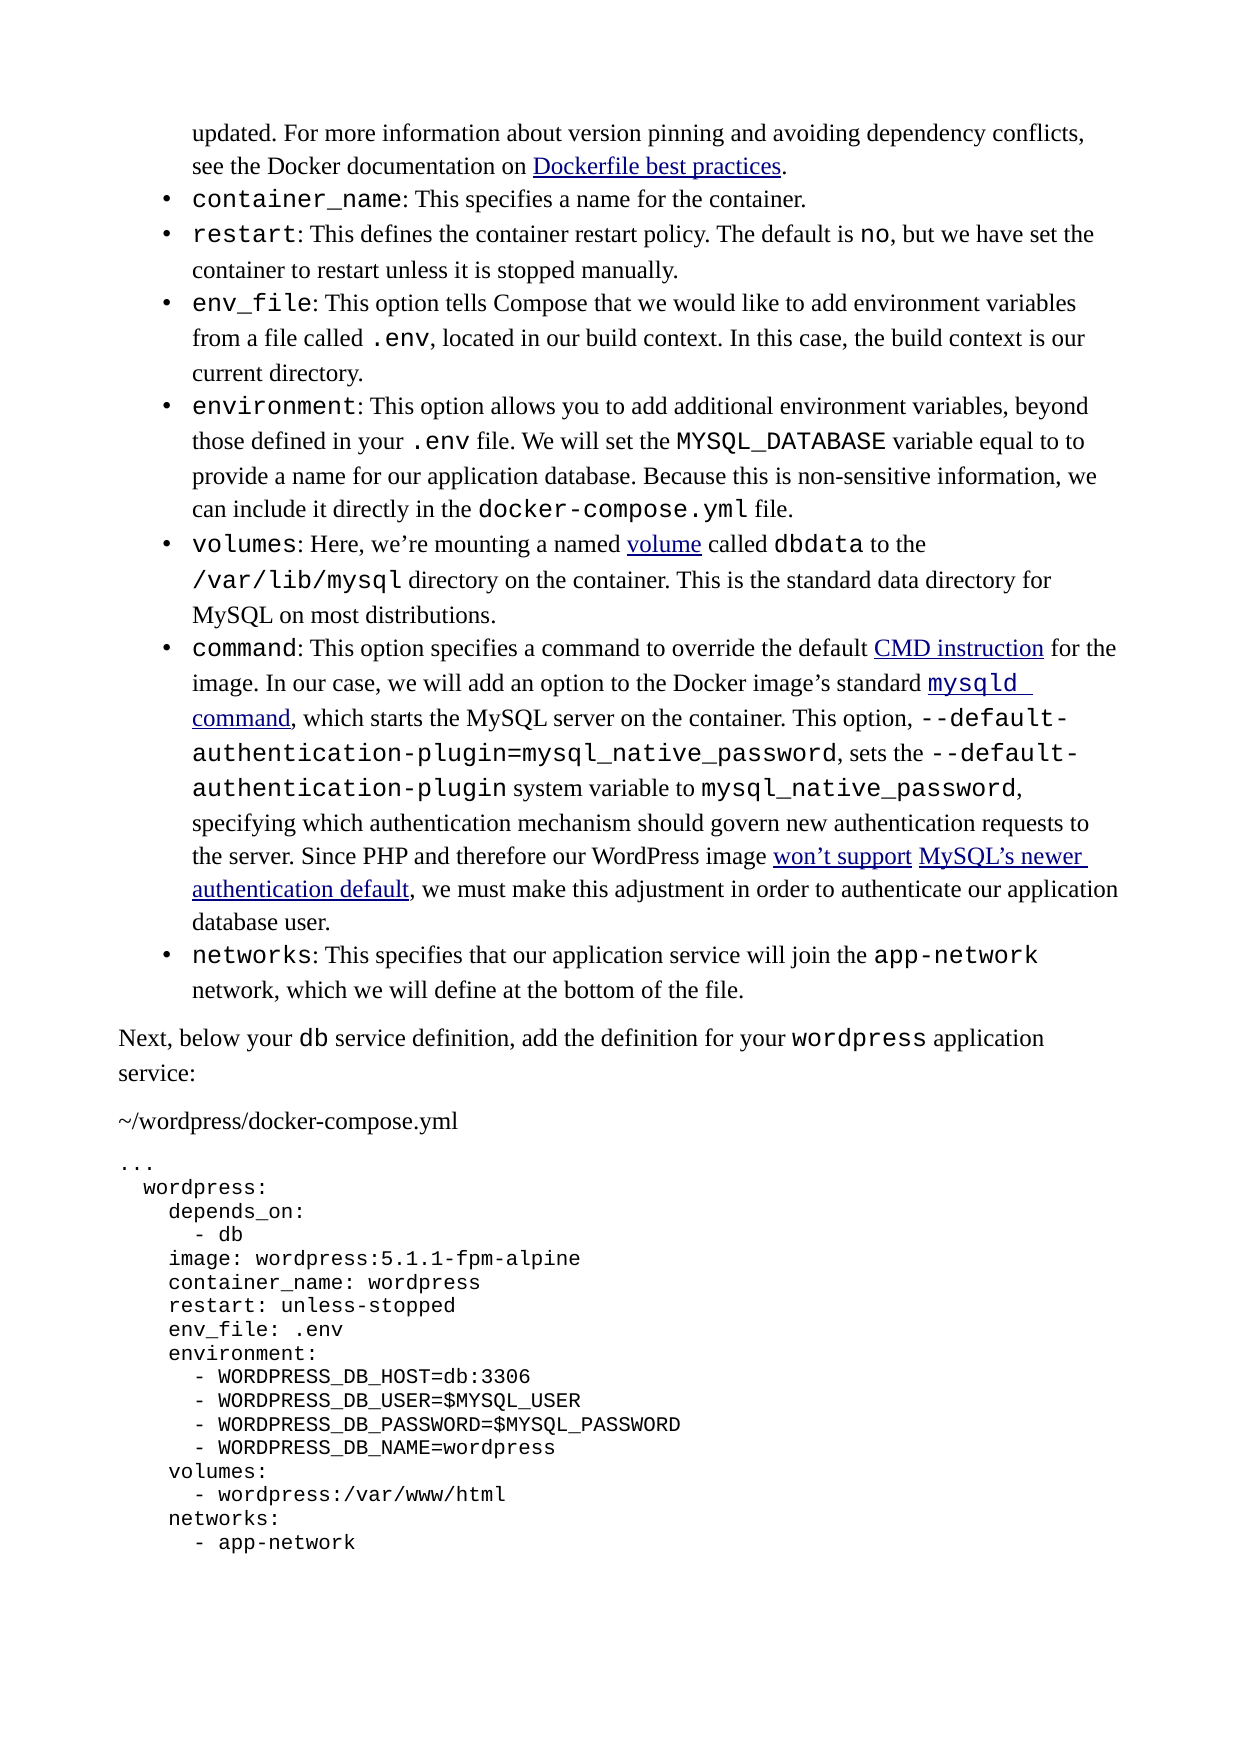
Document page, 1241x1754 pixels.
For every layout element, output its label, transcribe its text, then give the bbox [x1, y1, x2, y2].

text env_file: .env [118, 1319, 1122, 1343]
list networks: This specifies that our application service will join the app-network network, which we will define at the bottom of the file. [162, 940, 1122, 1004]
text Next, below your db service definition, add the definition for your wordpress application service: [118, 1023, 1122, 1087]
text - app-network [118, 1532, 1122, 1555]
text networks: [118, 1508, 1122, 1532]
list restart: This defines the container restart policy. The default is no, but we have set the container to restart unless it is stopped manually. [162, 219, 1122, 283]
text - WORDPRESS_DB_USER=$MYSQL_USER [118, 1390, 1122, 1413]
text - WORDPRESS_DB_NAME=wordpress [118, 1437, 1122, 1461]
text - wordpress:/var/www/html [118, 1484, 1122, 1508]
text - WORDPRESS_DB_HOST=db:3306 [118, 1366, 1122, 1390]
text volumes: [118, 1461, 1122, 1484]
text container_name: wordpress [118, 1272, 1122, 1295]
text - db [118, 1224, 1122, 1248]
text ~/wordpress/docker-compose.yml [118, 1106, 1122, 1134]
list environment: This option allows you to add additional environment variables, beyond those defined in your .env file. We will set the MYSQL_DATABASE variable equal to to provide a name for our application database. Because this is non-sensitive information, we can include it directly in the docker-compose.yml file. [162, 391, 1122, 525]
list volumes: Here, we’re mounting a named volume called dbdata to the /var/lib/mysql directory on the container. This is the standard data directory for MySQL on most distributions. [162, 529, 1122, 628]
text - WORDPRESS_DB_PASSWORD=$MYSQL_PASSWORD [118, 1413, 1122, 1437]
text ... [118, 1153, 1122, 1177]
list updated. For more information about version pinning and avoiding dependency conflicts, see the Docker documentation on Dockerfile best practices. [162, 118, 1122, 180]
list container_name: This specifies a name for the container. [162, 184, 1122, 215]
text wordpress: [118, 1177, 1122, 1201]
list command: This option specifies a command to override the default CMD instruction for the image. In our case, we will add an option to the Docker image’s standard mysqld command, which starts the MySQL server on the container. This option, --default-authentication-plugin=mysql_native_password, sets the --default-authentication-plugin system variable to mysql_native_password, specifying which authentication mechanism should govern new authentication requests to the server. Since PHP and therefore our WordPress image won’t support MySQL’s newer authentication default, we must make this adjustment in order to authenticate our application database user. [162, 633, 1122, 936]
list env_file: This option tells Compose that we would like to add environment variables from a file called .env, located in our build context. In this case, the build context is our current directory. [162, 288, 1122, 387]
text restart: unless-stopped [118, 1295, 1122, 1319]
text environment: [118, 1343, 1122, 1366]
text image: wordpress:5.1.1-fpm-alpine [118, 1248, 1122, 1272]
text depends_on: [118, 1201, 1122, 1224]
